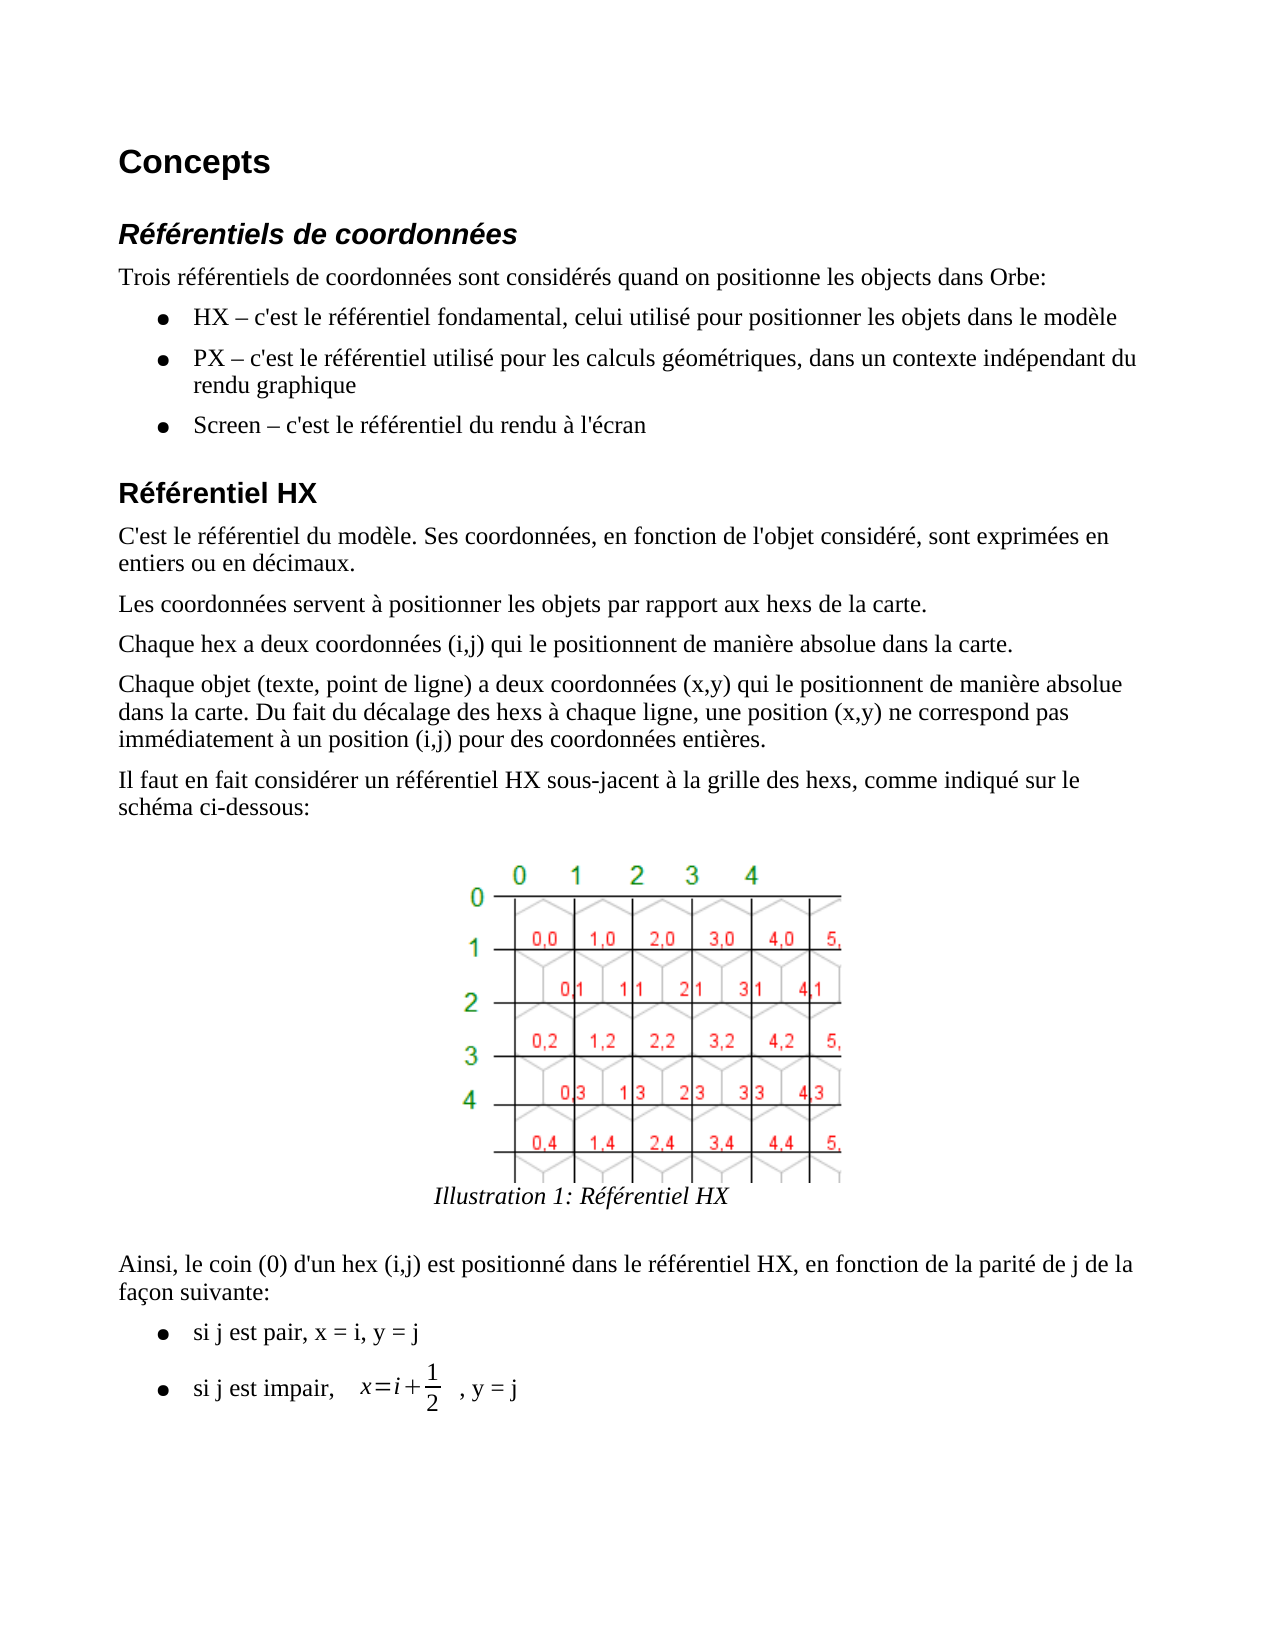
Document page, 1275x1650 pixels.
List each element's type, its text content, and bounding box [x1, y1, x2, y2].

subtitle Concepts [118, 143, 1157, 181]
list PX – c'est le référentiel utilisé pour les calculs géométriques, dans un contexte indépendant du rendu graphique [156, 344, 1157, 399]
text Illustration 1: Référentiel HX [434, 1183, 841, 1210]
text Chaque objet (texte, point de ligne) a deux coordonnées (x,y) qui le positionnent de manière absolue dans la carte. Du fait du décalage des hexs à chaque ligne, une position (x,y) ne correspond pas immédiatement à un position (i,j) pour des coordonnées entières. [118, 670, 1157, 753]
list Screen – c'est le référentiel du rendu à l'écran [156, 412, 1157, 439]
picture [433, 833, 842, 1183]
subtitle Référentiels de coordonnées [118, 218, 1157, 251]
list si j est pair, x = i, y = j [156, 1318, 1157, 1346]
text Chaque hex a deux coordonnées (i,j) qui le positionnent de manière absolue dans la carte. [118, 630, 1157, 658]
text Les coordonnées servent à positionner les objets par rapport aux hexs de la carte. [118, 590, 1157, 617]
list HX – c'est le référentiel fondamental, celui utilisé pour positionner les objets dans le modèle [156, 303, 1157, 331]
text Trois référentiels de coordonnées sont considérés quand on positionne les objects dans Orbe: [118, 263, 1157, 291]
text Il faut en fait considérer un référentiel HX sous-jacent à la grille des hexs, comme indiqué sur le schéma ci-dessous: [118, 766, 1157, 821]
list si j est impair, , y = j [156, 1358, 1157, 1417]
subtitle Référentiel HX [118, 477, 1157, 509]
text Ainsi, le coin (0) d'un hex (i,j) est positionné dans le référentiel HX, en fonction de la parité de j de la façon suivante: [118, 1250, 1157, 1306]
text C'est le référentiel du modèle. Ses coordonnées, en fonction de l'objet considéré, sont exprimées en entiers ou en décimaux. [118, 522, 1157, 577]
